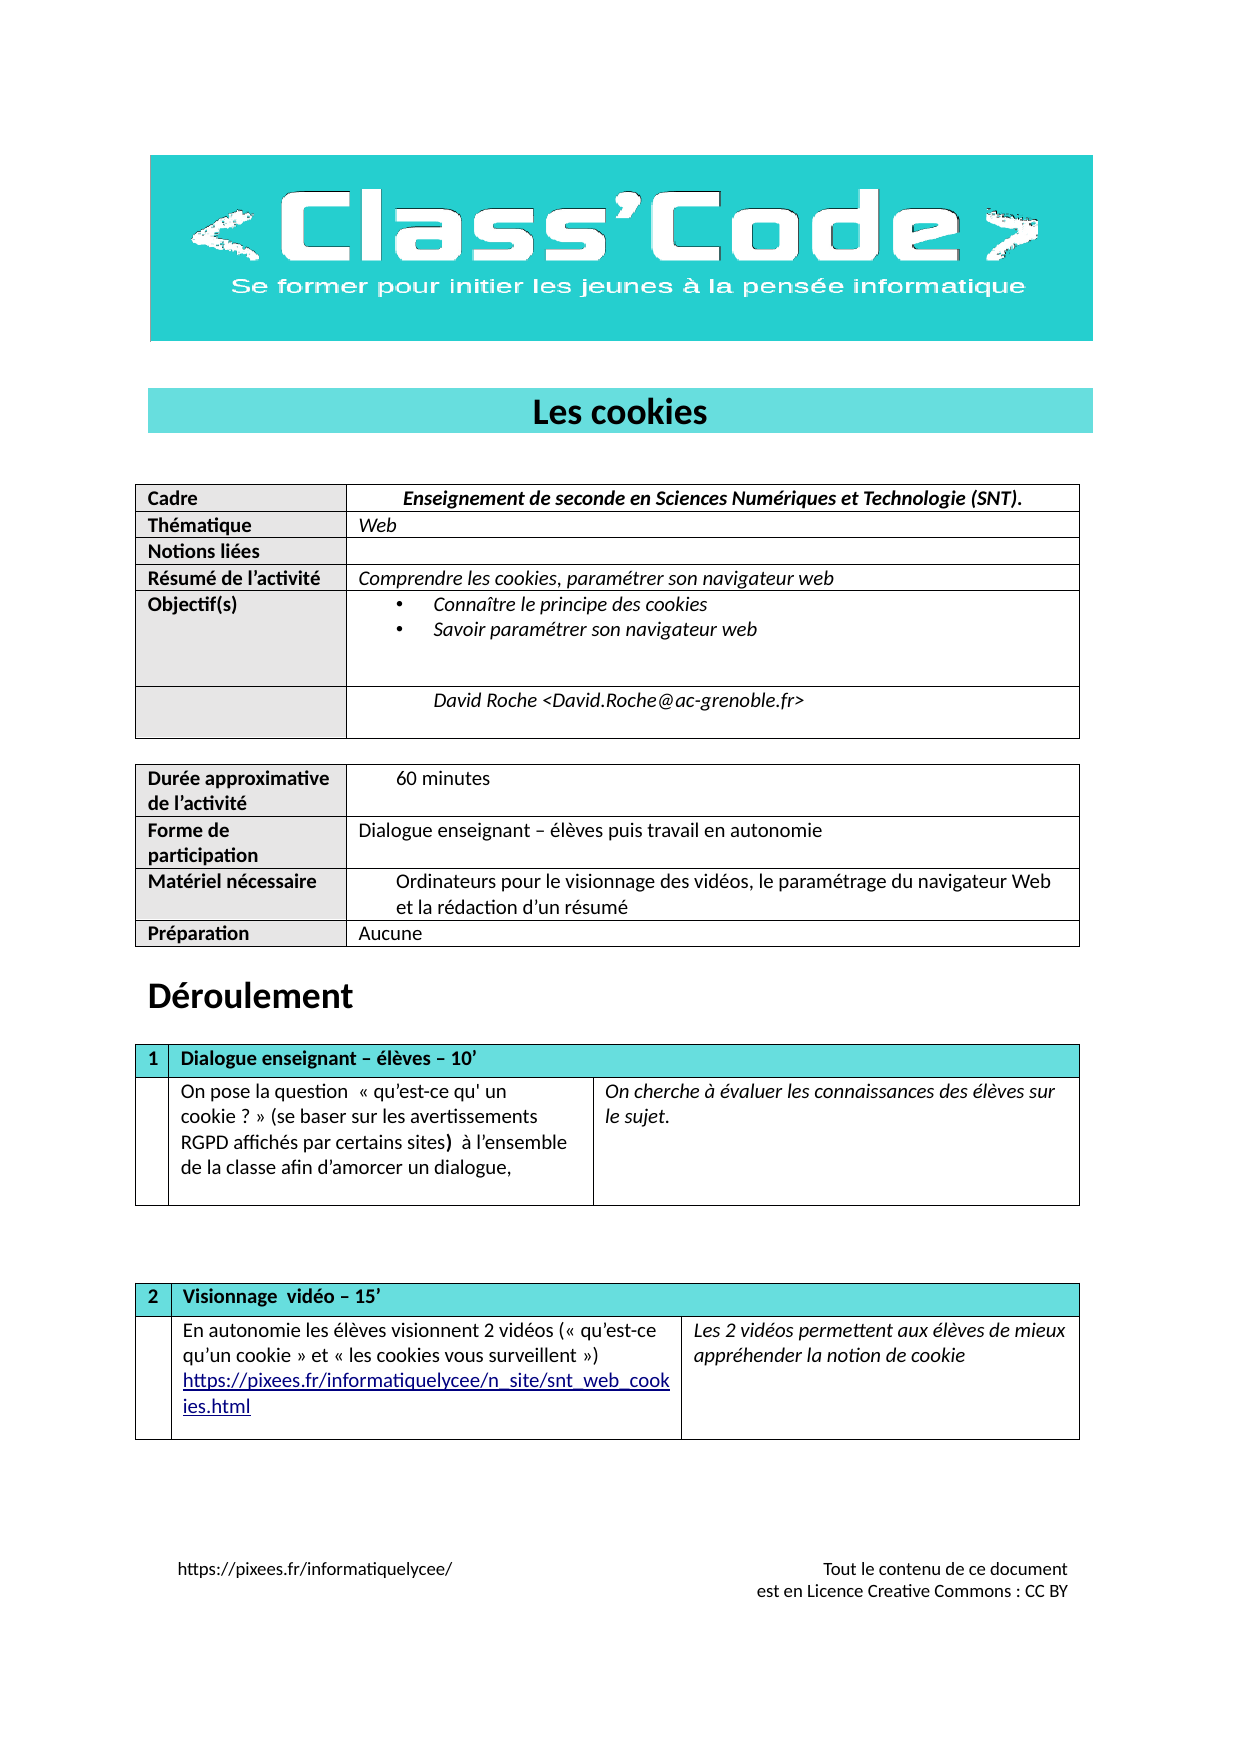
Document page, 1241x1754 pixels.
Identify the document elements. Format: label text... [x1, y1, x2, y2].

table_header 60 minutes [347, 765, 1079, 816]
table_cell Comprendre les cookies, paramétrer son navigateur web [347, 565, 1079, 590]
table_header 2 [136, 1284, 171, 1316]
table_cell Dialogue enseignant – élèves puis travail en autonomie [347, 817, 1079, 868]
table_cell [136, 687, 346, 737]
text Les cookies [148, 388, 1093, 433]
table_cell [136, 1078, 168, 1205]
table_cell On pose la question « qu’est-ce qu' un cookie ? » (se baser sur les avertissements RGPD affichés par certains sites) à l’ensemble de la classe afin d’amorcer un dialogue, [169, 1078, 593, 1205]
table_header Enseignement de seconde en Sciences Numériques et Technologie (SNT). [347, 485, 1079, 511]
table_header Durée approximative de l’activité [136, 765, 346, 816]
table_cell Notions liées [136, 538, 346, 564]
table_header 1 [136, 1045, 168, 1077]
table_cell Web [347, 512, 1079, 537]
table_cell Forme de participation [136, 817, 346, 868]
table_cell [347, 538, 1079, 564]
table_cell Objectif(s) [136, 591, 346, 686]
text Déroulement [148, 972, 1093, 1018]
table_cell Résumé de l’activité [136, 565, 346, 590]
table_cell [136, 1317, 171, 1439]
table_header Cadre [136, 485, 346, 511]
table_header Dialogue enseignant – élèves – 10’ [169, 1045, 1079, 1077]
table_cell Les 2 vidéos permettent aux élèves de mieux appréhender la notion de cookie [682, 1317, 1079, 1439]
table_cell Ordinateurs pour le visionnage des vidéos, le paramétrage du navigateur Web et la rédaction d’un résumé [347, 869, 1079, 919]
table_cell Connaître le principe des cookies Savoir paramétrer son navigateur web [347, 591, 1079, 686]
table_cell On cherche à évaluer les connaissances des élèves sur le sujet. [594, 1078, 1079, 1205]
table_cell Matériel nécessaire [136, 869, 346, 919]
table_cell David Roche <David.Roche@ac-grenoble.fr> [347, 687, 1079, 737]
table_cell Préparation [136, 921, 346, 946]
table_cell En autonomie les élèves visionnent 2 vidéos (« qu’est-ce qu’un cookie » et « les cookies vous surveillent ») https://pixees.fr/informatiquelycee/n_site/snt_web_cookies.html [172, 1317, 681, 1439]
table_cell Thématique [136, 512, 346, 537]
table_header Visionnage vidéo – 15’ [172, 1284, 1079, 1316]
picture [150, 155, 1093, 342]
table_cell Aucune [347, 921, 1079, 946]
